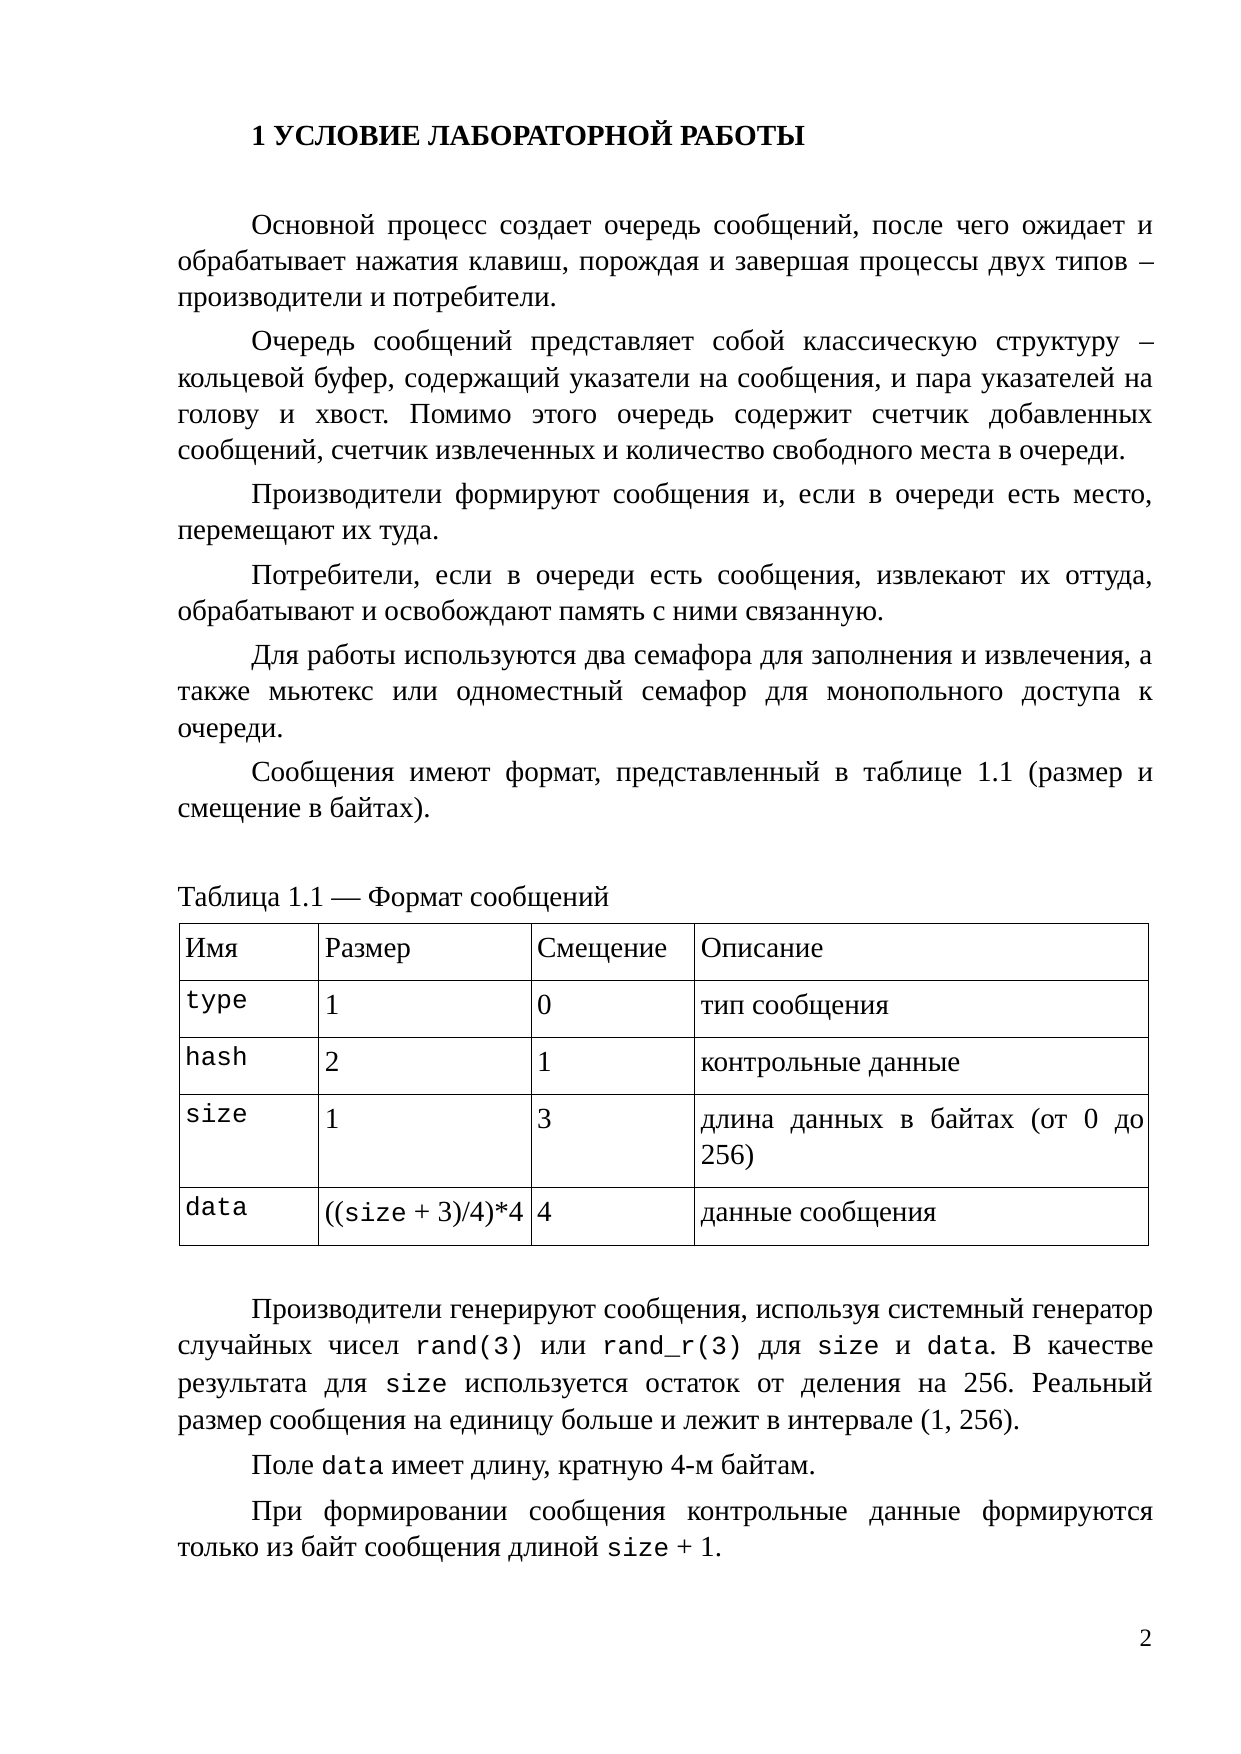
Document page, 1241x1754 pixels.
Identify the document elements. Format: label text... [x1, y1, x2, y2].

table_cell длина данных в байтах (от 0 до 256) [695, 1095, 1148, 1187]
text Таблица 1.1 — Формат сообщений [609, 879, 1154, 912]
text Производители генерируют сообщения, используя системный генератор случайных чисел rand(3) или rand_r(3) для size и data. В качестве результата для size используется остаток от деления на 256. Реальный размер сообщения на единицу больше и лежит в интервале (1, 256). [177, 1324, 1154, 1370]
text Основной процесс создает очередь сообщений, после чего ожидает и обрабатывает нажатия клавиш, порождая и завершая процессы двух типов ‒ производители и потребители. [177, 277, 1154, 313]
table_cell тип сообщения [695, 981, 1148, 1037]
text Для работы используются два семафора для заполнения и извлечения, а также мьютекс или одноместный семафор для монопольного доступа к очереди. [177, 707, 1154, 743]
table_header Имя [180, 924, 318, 980]
text При формировании сообщения контрольные данные формируются только из байт сообщения длиной size + 1. [177, 1526, 1154, 1564]
table_cell 1 [319, 981, 531, 1037]
table_cell 1 [319, 1095, 531, 1187]
text Очередь сообщений представляет собой классическую структуру ‒ кольцевой буфер, содержащий указатели на сообщения, и пара указателей на голову и хвост. Помимо этого очередь содержит счетчик добавленных сообщений, счетчик извлеченных и количество свободного места в очереди. [177, 429, 1154, 466]
text 1 УСЛОВИЕ ЛАБОРАТОРНОЙ РАБОТЫ [805, 118, 1154, 152]
text Производители формируют сообщения и, если в очереди есть место, перемещают их туда. [177, 510, 1154, 546]
table_cell 3 [532, 1095, 694, 1187]
table_cell 2 [319, 1038, 531, 1094]
text Потребители, если в очереди есть сообщения, извлекают их оттуда, обрабатывают и освобождают память с ними связанную. [177, 590, 1154, 627]
table_cell ((size + 3)/4)*4 [319, 1188, 531, 1245]
table_cell size [180, 1095, 318, 1187]
table_cell данные сообщения [695, 1188, 1148, 1245]
table_cell 1 [532, 1038, 694, 1094]
table_header Размер [319, 924, 531, 980]
text Поле data имеет длину, кратную 4-м байтам. [384, 1447, 1154, 1482]
text Производители генерируют сообщения, используя системный генератор случайных чисел rand(3) или rand_r(3) для size и data. В качестве результата для size используется остаток от деления на 256. Реальный размер сообщения на единицу больше и лежит в интервале (1, 256). [177, 1398, 1154, 1436]
table_cell 4 [532, 1188, 694, 1245]
text Сообщения имеют формат, представленный в таблице 1.1 (размер и смещение в байтах). [177, 788, 1154, 824]
table_cell data [180, 1188, 318, 1245]
table_cell 0 [532, 981, 694, 1037]
table_cell type [180, 981, 318, 1037]
table_cell контрольные данные [695, 1038, 1148, 1094]
table_header Смещение [532, 924, 694, 980]
table_cell hash [180, 1038, 318, 1094]
table_header Описание [695, 924, 1148, 980]
